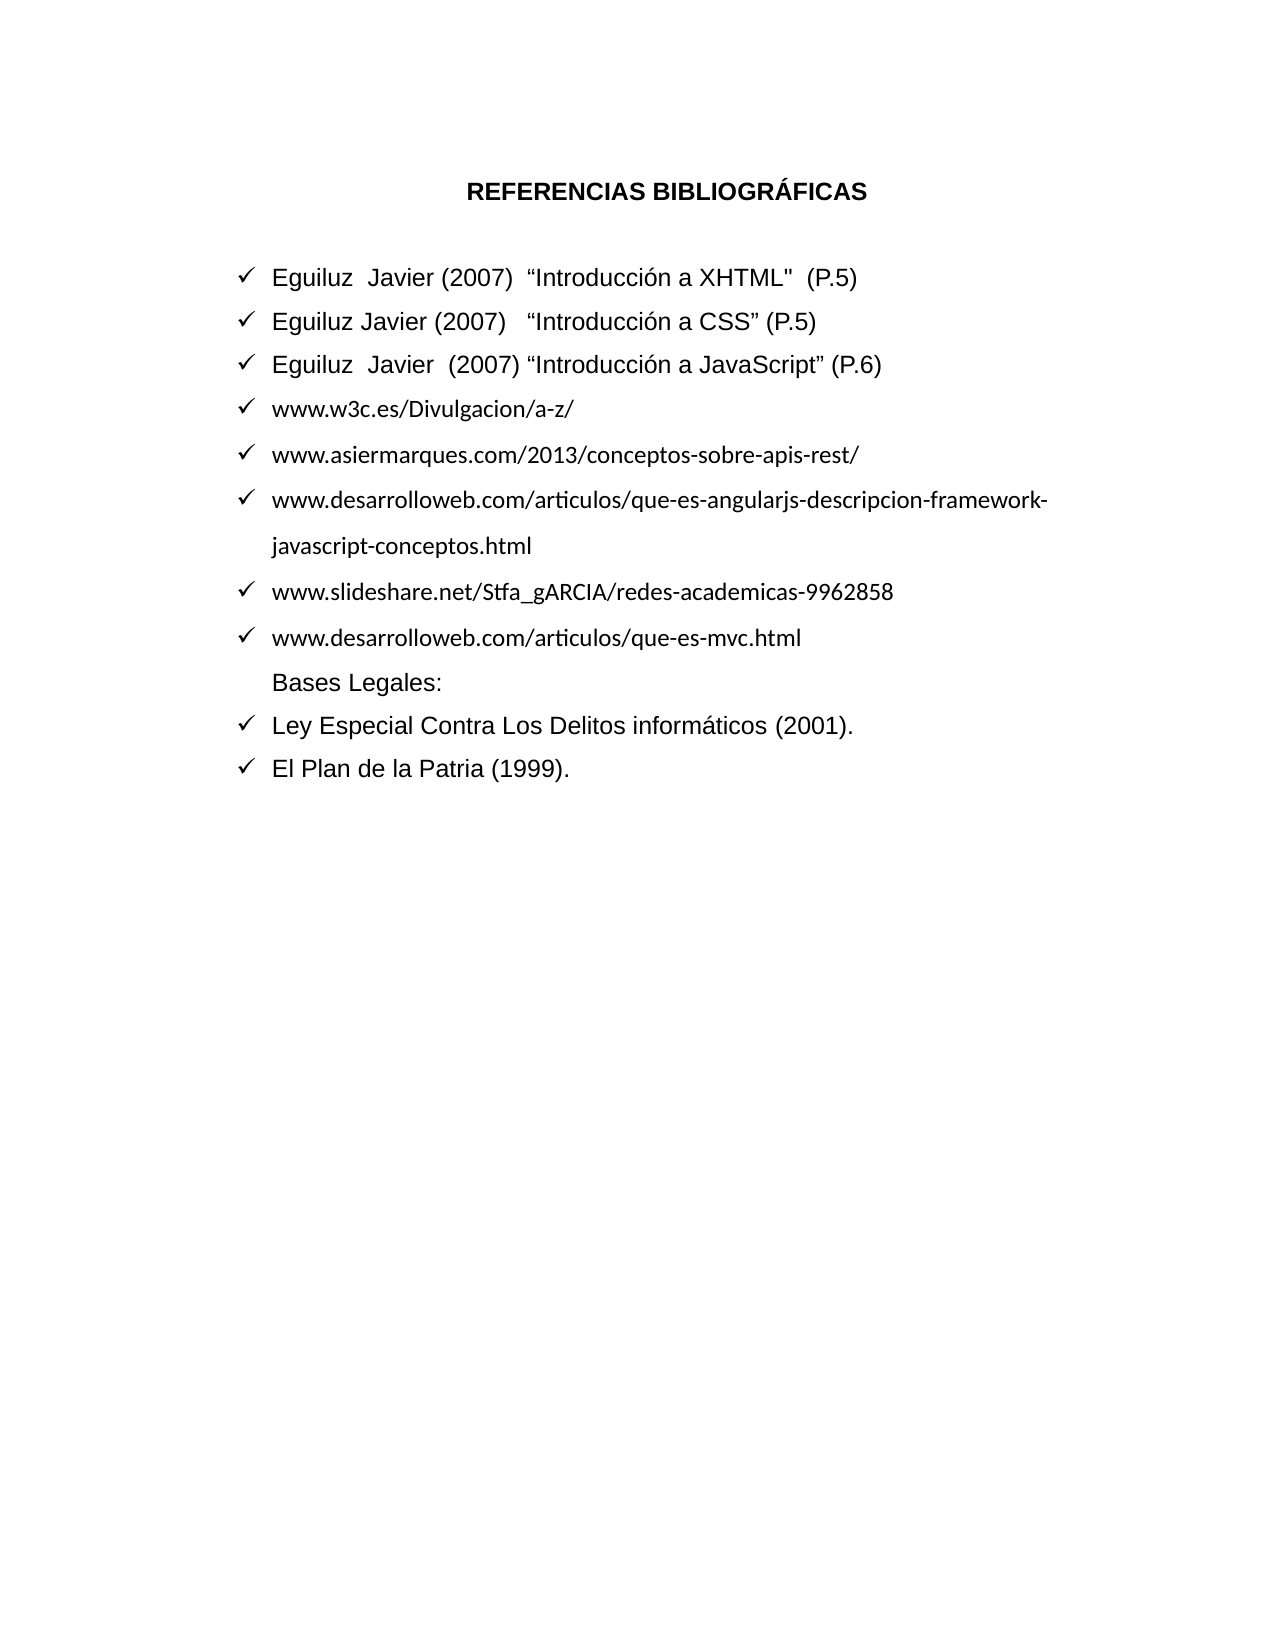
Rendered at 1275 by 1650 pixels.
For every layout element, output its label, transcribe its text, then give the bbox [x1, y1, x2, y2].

list Ley Especial Contra Los Delitos informáticos (2001). [236, 711, 1098, 739]
list Eguiluz Javier (2007) “Introducción a XHTML" (P.5) [236, 263, 1098, 292]
list www.w3c.es/Divulgacion/a-z/ [236, 393, 1098, 424]
list www.asiermarques.com/2013/conceptos-sobre-apis-rest/ [236, 439, 1098, 469]
text REFERENCIAS BIBLIOGRÁFICAS [236, 177, 1098, 206]
list www.desarrolloweb.com/articulos/que-es-angularjs-descripcion-framework-javascript-conceptos.html [236, 484, 1098, 561]
list www.slideshare.net/Stfa_gARCIA/redes-academicas-9962858 [236, 576, 1098, 607]
list Eguiluz Javier (2007) “Introducción a CSS” (P.5) [236, 307, 1098, 336]
list Bases Legales: [236, 667, 1098, 696]
list www.desarrolloweb.com/articulos/que-es-mvc.html [236, 622, 1098, 652]
list Eguiluz Javier (2007) “Introducción a JavaScript” (P.6) [236, 350, 1098, 379]
list El Plan de la Patria (1999). [236, 754, 1098, 783]
